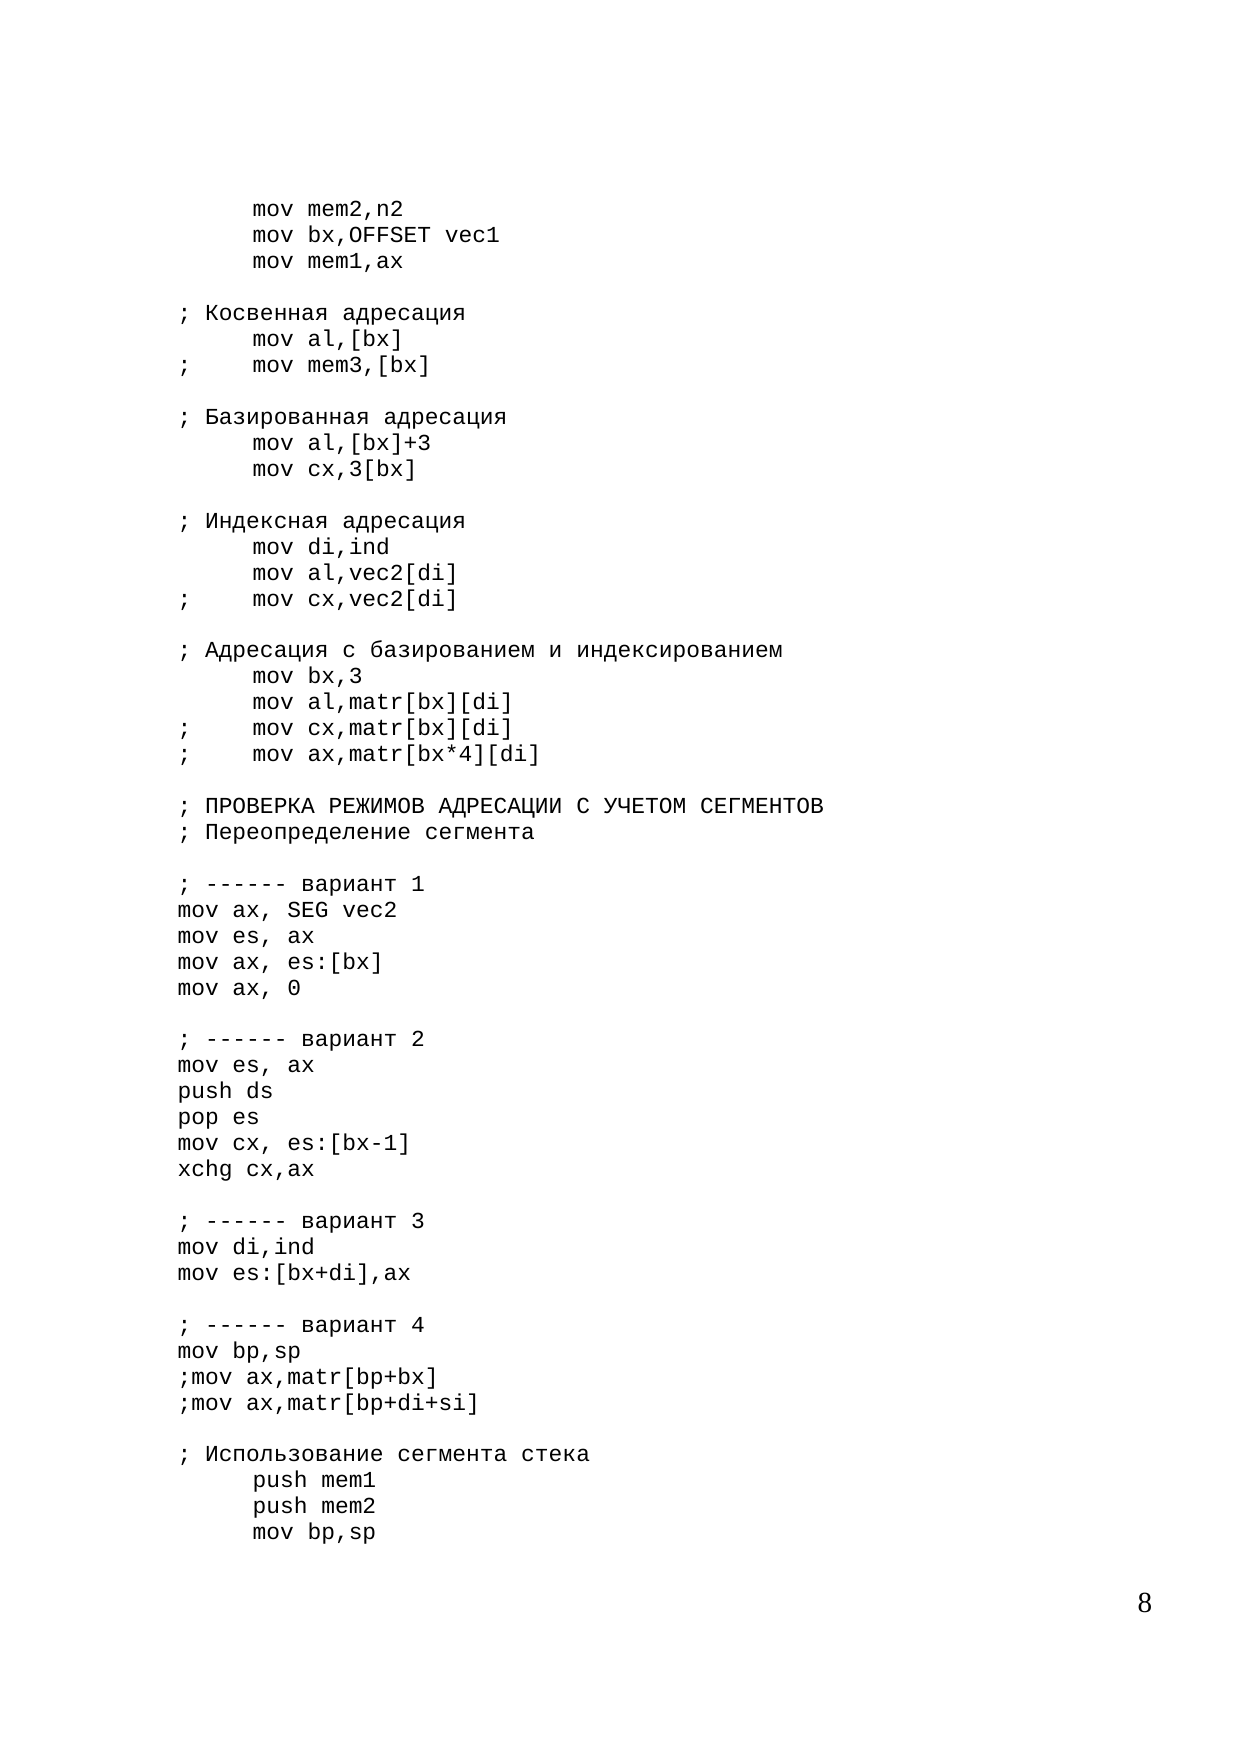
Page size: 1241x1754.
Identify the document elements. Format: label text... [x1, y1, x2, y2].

text mov al,[bx]+3 [177, 431, 1152, 457]
text mov cx, es:[bx-1] [177, 1132, 1152, 1157]
text mov di,ind [177, 535, 1152, 561]
text mov es, ax [177, 1054, 1152, 1080]
text ; Использование сегмента стека [177, 1443, 1152, 1469]
text mov bx,OFFSET vec1 [177, 224, 1152, 250]
text ; ПРОВЕРКА РЕЖИМОВ АДРЕСАЦИИ С УЧЕТОМ СЕГМЕНТОВ [177, 794, 1152, 820]
text ; mov ax,matr[bx*4][di] [177, 742, 1152, 768]
text mov al,matr[bx][di] [177, 691, 1152, 717]
text push mem1 [177, 1469, 1152, 1495]
text ; Переопределение сегмента [177, 820, 1152, 846]
text mov cx,3[bx] [177, 457, 1152, 483]
text ; ------ вариант 1 [177, 872, 1152, 898]
text mov mem1,ax [177, 250, 1152, 276]
text push ds [177, 1080, 1152, 1106]
text ; Базированная адресация [177, 405, 1152, 431]
text mov es, ax [177, 924, 1152, 950]
text mov bp,sp [177, 1339, 1152, 1365]
text mov al,[bx] [177, 327, 1152, 353]
text mov bx,3 [177, 665, 1152, 691]
text mov es:[bx+di],ax [177, 1261, 1152, 1287]
text ; ------ вариант 3 [177, 1209, 1152, 1235]
text mov al,vec2[di] [177, 561, 1152, 587]
text mov ax, es:[bx] [177, 950, 1152, 976]
text ; ------ вариант 2 [177, 1028, 1152, 1054]
text pop es [177, 1106, 1152, 1132]
text ; Индексная адресация [177, 509, 1152, 535]
text ; Адресация с базированием и индексированием [177, 639, 1152, 665]
text ; mov cx,matr[bx][di] [177, 717, 1152, 742]
text mov mem2,n2 [177, 198, 1152, 224]
text mov ax, 0 [177, 976, 1152, 1002]
text ; mov mem3,[bx] [177, 353, 1152, 379]
text ; ------ вариант 4 [177, 1313, 1152, 1339]
text mov bp,sp [177, 1521, 1152, 1547]
text xchg cx,ax [177, 1157, 1152, 1183]
text mov di,ind [177, 1235, 1152, 1261]
text ;mov ax,matr[bp+bx] [177, 1365, 1152, 1391]
text ; Косвенная адресация [177, 302, 1152, 327]
text ; mov cx,vec2[di] [177, 587, 1152, 613]
text ;mov ax,matr[bp+di+si] [177, 1391, 1152, 1417]
text push mem2 [177, 1495, 1152, 1521]
text mov ax, SEG vec2 [177, 898, 1152, 924]
